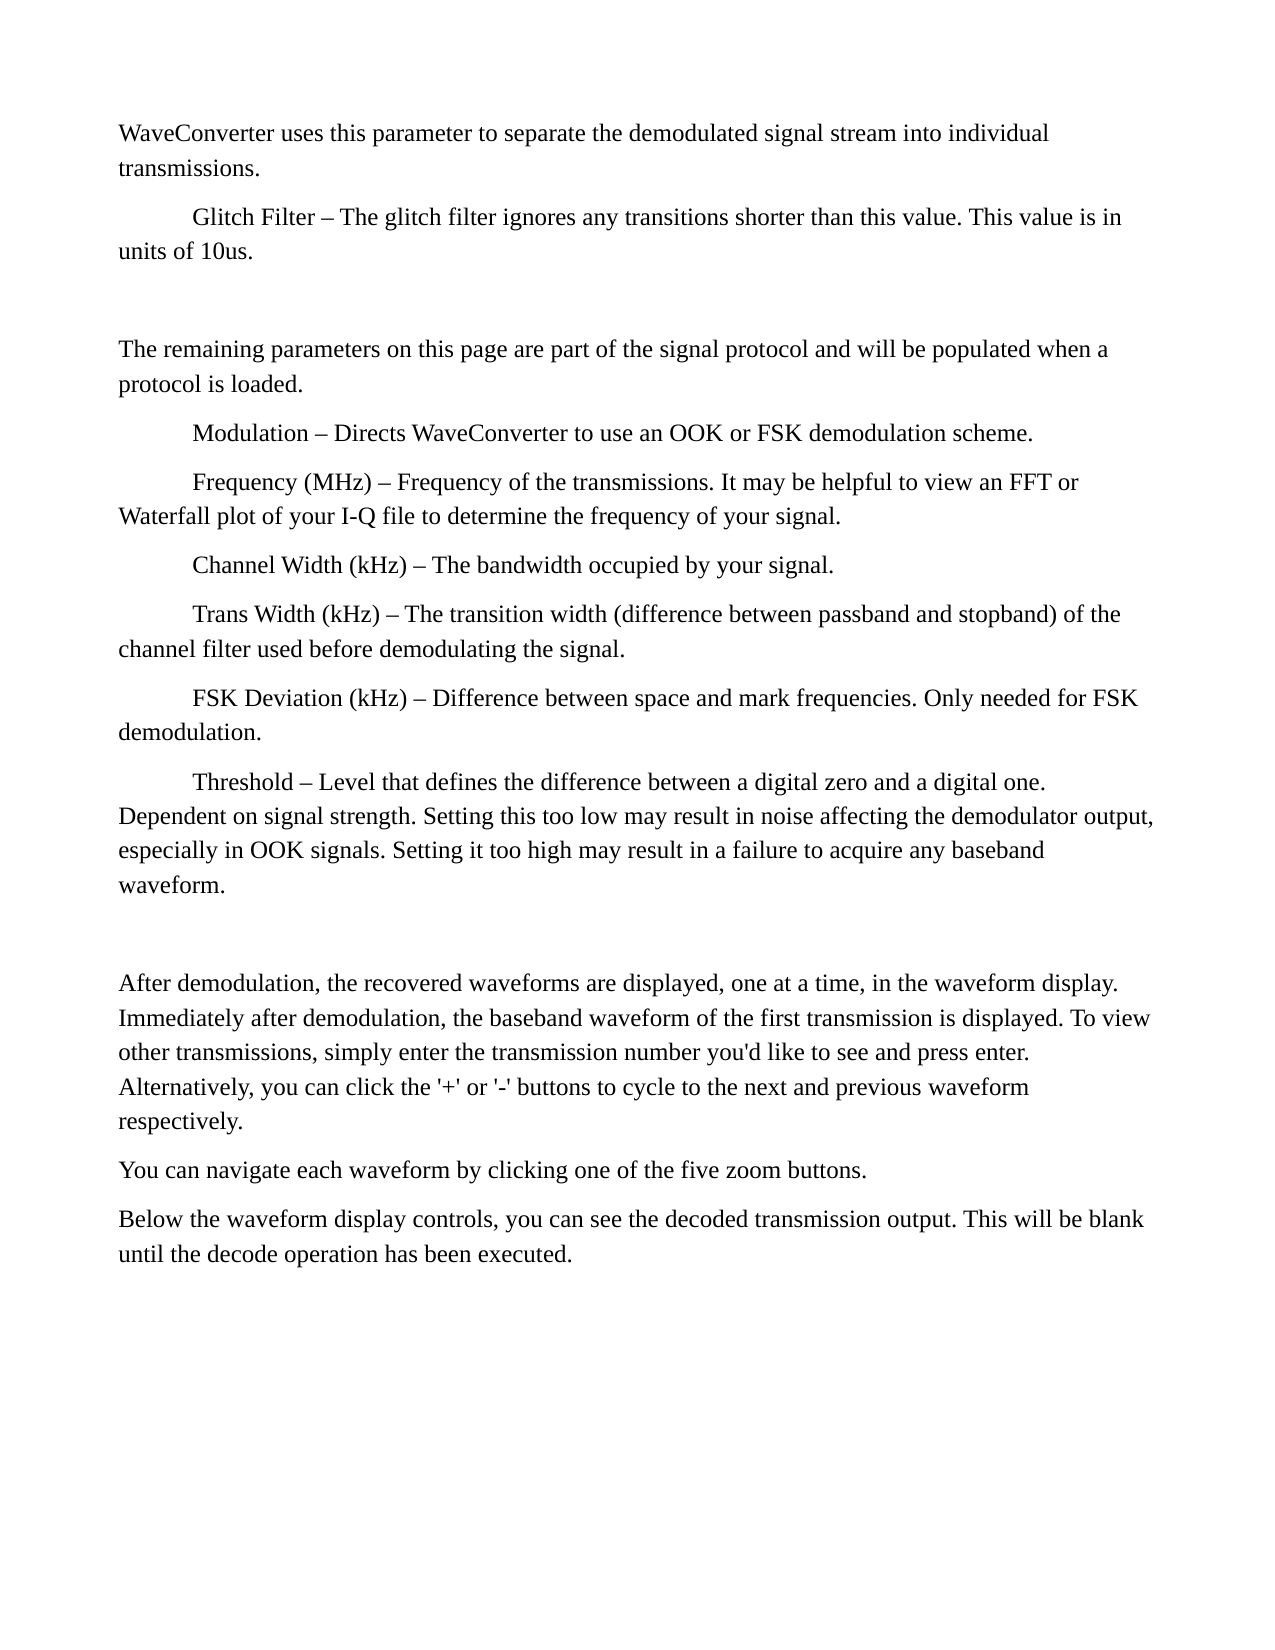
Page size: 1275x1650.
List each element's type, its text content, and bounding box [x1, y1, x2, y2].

text Glitch Filter – The glitch filter ignores any transitions shorter than this value. This value is in units of 10us. [118, 202, 1157, 265]
text Trans Width (kHz) – The transition width (difference between passband and stopband) of the channel filter used before demodulating the signal. [118, 599, 1157, 663]
text Frequency (MHz) – Frequency of the transmissions. It may be helpful to view an FFT or Waterfall plot of your I-Q file to determine the frequency of your signal. [118, 467, 1157, 530]
text The remaining parameters on this page are part of the signal protocol and will be populated when a protocol is loaded. [118, 334, 1157, 397]
text Threshold – Level that defines the difference between a digital zero and a digital one. Dependent on signal strength. Setting this too low may result in noise affecting the demodulator output, especially in OOK signals. Setting it too high may result in a failure to acquire any baseband waveform. [118, 767, 1157, 899]
text You can navigate each waveform by clicking one of the five zoom buttons. [118, 1155, 1157, 1184]
text After demodulation, the recovered waveforms are displayed, one at a time, in the waveform display. Immediately after demodulation, the baseband waveform of the first transmission is displayed. To view other transmissions, simply enter the transmission number you'd like to see and press enter. Alternatively, you can click the '+' or '-' buttons to cycle to the next and previous waveform respectively. [118, 968, 1157, 1135]
text WaveConverter uses this parameter to separate the demodulated signal stream into individual transmissions. [118, 118, 1157, 181]
text Below the waveform display controls, you can see the decoded transmission output. This will be blank until the decode operation has been executed. [118, 1204, 1157, 1267]
text FSK Deviation (kHz) – Difference between space and mark frequencies. Only needed for FSK demodulation. [118, 683, 1157, 746]
text Channel Width (kHz) – The bandwidth occupied by your signal. [118, 550, 1157, 579]
text Modulation – Directs WaveConverter to use an OOK or FSK demodulation scheme. [118, 418, 1157, 447]
